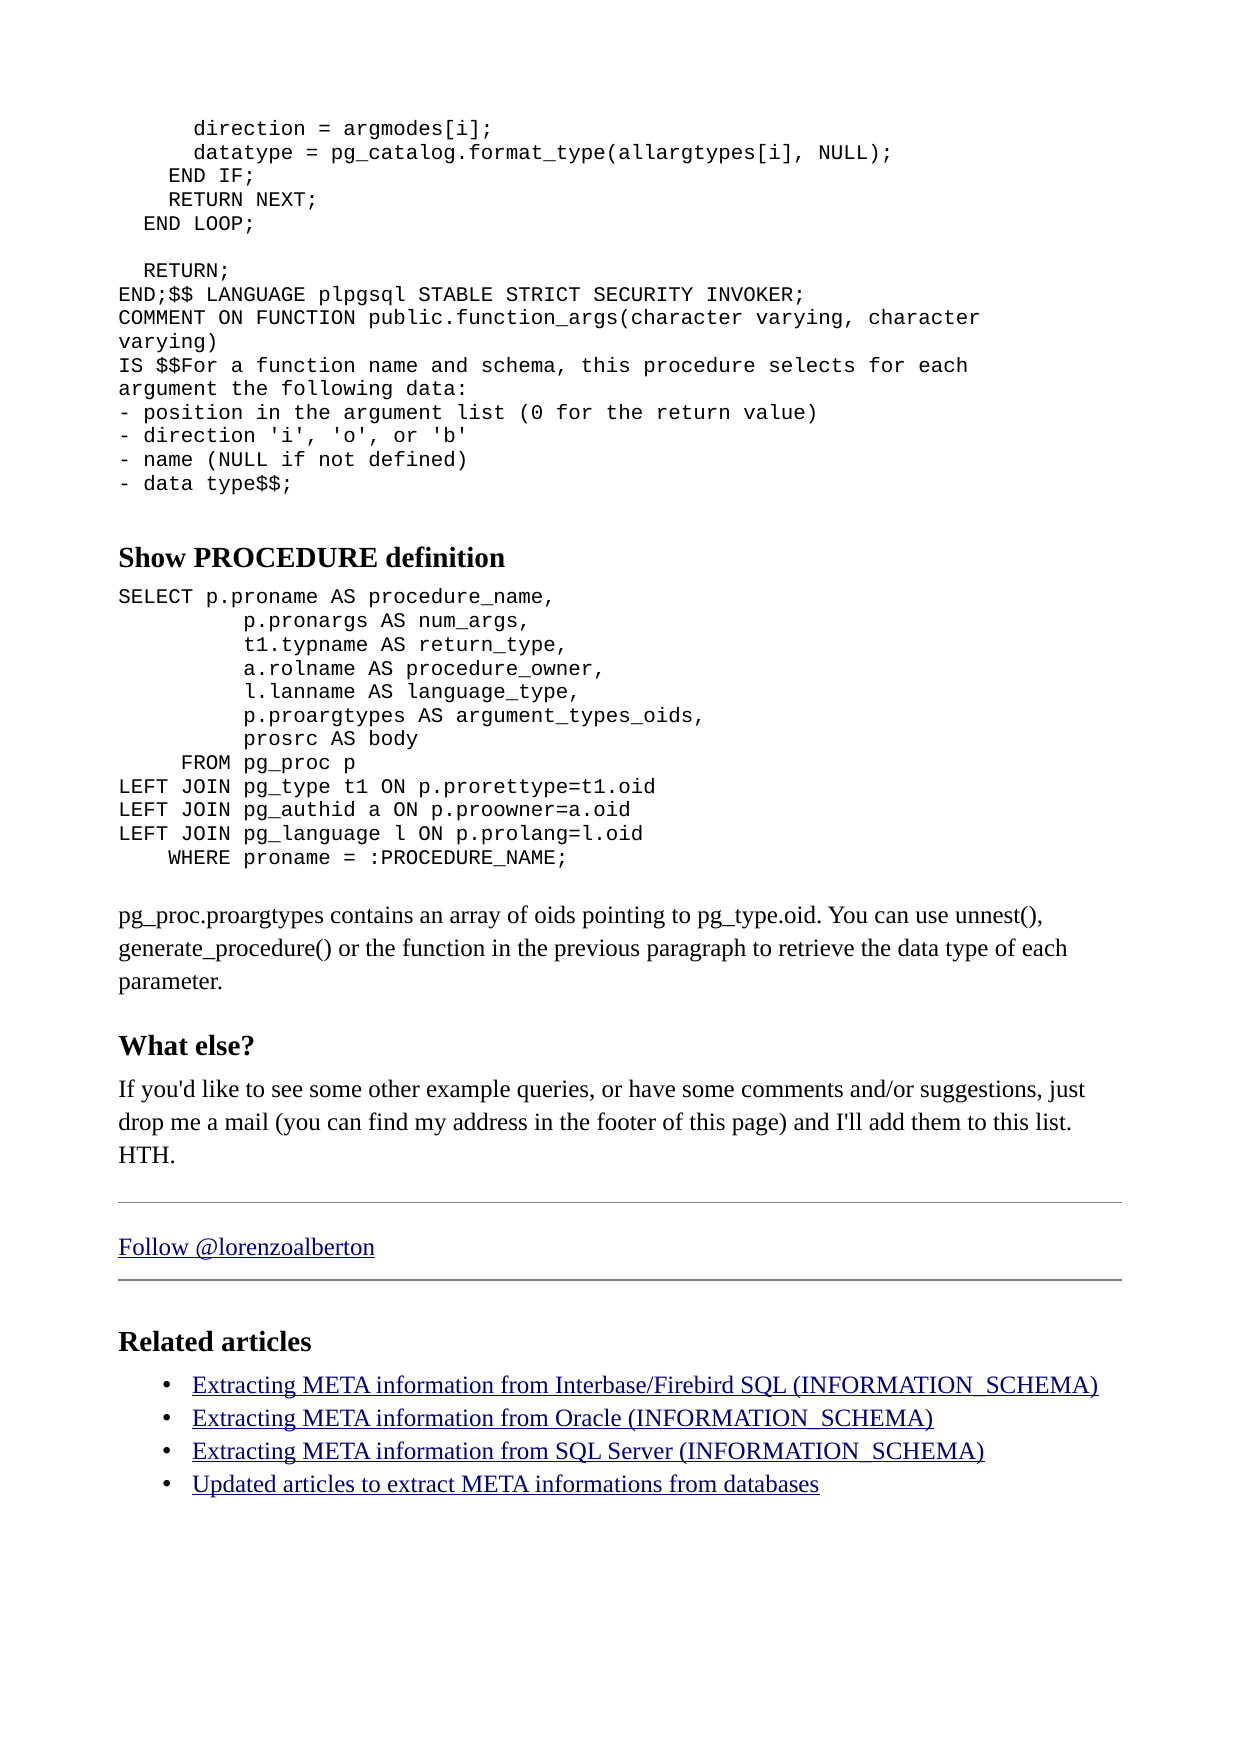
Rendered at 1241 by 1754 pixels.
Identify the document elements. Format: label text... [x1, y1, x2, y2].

text - direction 'i', 'o', or 'b' [118, 426, 1122, 449]
text If you'd like to see some other example queries, or have some comments and/or suggestions, just drop me a mail (you can find my address in the footer of this page) and I'll add them to this list. HTH. [118, 1074, 1122, 1169]
text LEFT JOIN pg_type t1 ON p.prorettype=t1.oid [118, 776, 1122, 799]
list Extracting META information from Interbase/Firebird SQL (INFORMATION_SCHEMA) [162, 1370, 1122, 1399]
text Follow @lorenzoalberton [118, 1232, 1122, 1261]
subtitle What else? [118, 1028, 1122, 1062]
text END;$$ LANGUAGE plpgsql STABLE STRICT SECURITY INVOKER; [118, 284, 1122, 307]
text l.lanname AS language_type, [118, 681, 1122, 705]
text - position in the argument list (0 for the return value) [118, 402, 1122, 426]
list Extracting META information from SQL Server (INFORMATION_SCHEMA) [162, 1436, 1122, 1465]
subtitle Related articles [118, 1324, 1122, 1357]
text END IF; [118, 165, 1122, 189]
text LEFT JOIN pg_authid a ON p.proowner=a.oid [118, 799, 1122, 823]
text WHERE proname = :PROCEDURE_NAME; [118, 847, 1122, 870]
text LEFT JOIN pg_language l ON p.prolang=l.oid [118, 823, 1122, 847]
text - name (NULL if not defined) [118, 449, 1122, 473]
text pg_proc.proargtypes contains an array of oids pointing to pg_type.oid. You can use unnest(), generate_procedure() or the function in the previous paragraph to retrieve the data type of each parameter. [118, 900, 1122, 994]
list Updated articles to extract META informations from databases [162, 1469, 1122, 1498]
text SELECT p.proname AS procedure_name, [118, 587, 1122, 610]
text END LOOP; [118, 213, 1122, 236]
text a.rolname AS procedure_owner, [118, 657, 1122, 681]
text argument the following data: [118, 378, 1122, 402]
subtitle Show PROCEDURE definition [118, 541, 1122, 574]
text t1.typname AS return_type, [118, 634, 1122, 657]
text direction = argmodes[i]; [118, 118, 1122, 142]
text - data type$$; [118, 473, 1122, 496]
text p.proargtypes AS argument_types_oids, [118, 705, 1122, 728]
text COMMENT ON FUNCTION public.function_args(character varying, character [118, 307, 1122, 331]
text prosrc AS body [118, 728, 1122, 752]
text RETURN; [118, 260, 1122, 284]
list Extracting META information from Oracle (INFORMATION_SCHEMA) [162, 1403, 1122, 1432]
text FROM pg_proc p [118, 752, 1122, 776]
text IS $$For a function name and schema, this procedure selects for each [118, 354, 1122, 378]
text datatype = pg_catalog.format_type(allargtypes[i], NULL); [118, 142, 1122, 165]
text varying) [118, 331, 1122, 354]
text p.pronargs AS num_args, [118, 610, 1122, 634]
text RETURN NEXT; [118, 189, 1122, 213]
